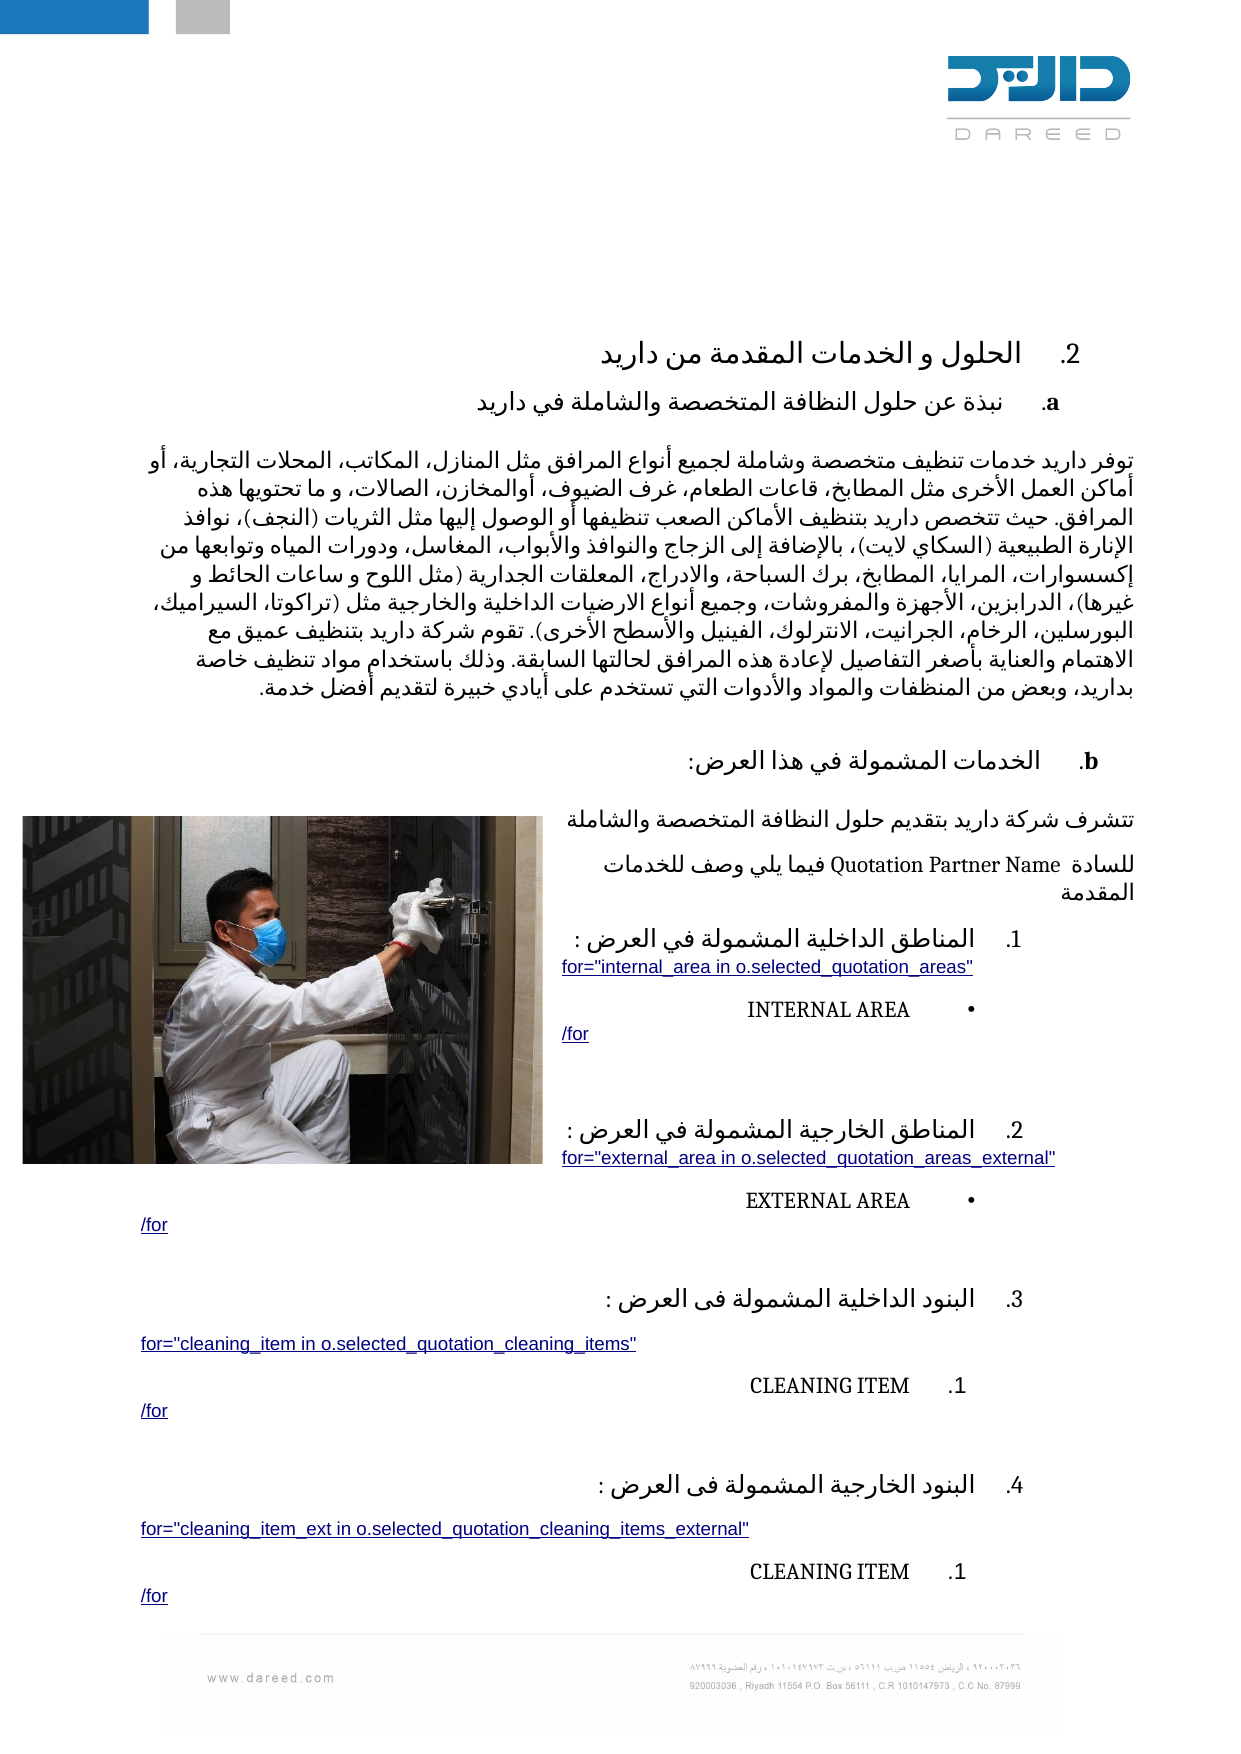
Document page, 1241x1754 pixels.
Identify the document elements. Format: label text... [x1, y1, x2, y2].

text /for [141, 1585, 1135, 1607]
list المناطق الخارجية المشمولة في العرض : [543, 1116, 1006, 1144]
text /for [141, 1399, 1135, 1421]
list البنود الخارجية المشمولة فى العرض : [141, 1471, 1006, 1499]
list الحلول و الخدمات المقدمة من داريد [141, 337, 1060, 371]
text /for [543, 1023, 1135, 1045]
list External Area [141, 1187, 985, 1214]
picture [22, 816, 543, 1164]
list Internal Area [543, 996, 985, 1023]
list Cleaning Item [141, 1558, 985, 1585]
list Cleaning Item [141, 1372, 985, 1399]
text for="external_area in o.selected_quotation_areas_external" [141, 1147, 1135, 1168]
list المناطق الداخلية المشمولة في العرض : [543, 925, 1006, 954]
text for="internal_area in o.selected_quotation_areas" [543, 956, 1135, 978]
list الخدمات المشمولة في هذا العرض: [141, 747, 1079, 775]
text /for [141, 1214, 1135, 1235]
text for="cleaning_item in o.selected_quotation_cleaning_items" [141, 1332, 1135, 1354]
list البنود الداخلية المشمولة فى العرض : [141, 1285, 1006, 1313]
list نبذة عن حلول النظافة المتخصصة والشاملة في داريد [141, 388, 1041, 417]
picture [161, 1631, 1060, 1736]
text توفر داريد خدمات تنظيف متخصصة وشاملة لجميع أنواع المرافق مثل المنازل، المكاتب، المحلات التجارية، أو أماكن العمل الأخرى مثل المطابخ، قاعات الطعام، غرف الضيوف، أوالمخازن، الصالات، و ما تحتويها هذه المرافق. حيث تتخصص داريد بتنظيف الأماكن الصعب تنظيفها أو الوصول إليها مثل الثريات (النجف)، نوافذ الإنارة الطبيعية (السكاي لايت)، بالإضافة إلى الزجاج والنوافذ والأبواب، المغاسل، ودورات المياه وتوابعها من إكسسوارات، المرايا، المطابخ، برك السباحة، والادراج، المعلقات الجدارية (مثل اللوح و ساعات الحائط و غيرها)، الدرابزين، الأجهزة والمفروشات، وجميع أنواع الارضيات الداخلية والخارجية مثل (تراكوتا، السيراميك، البورسلين، الرخام، الجرانيت، الانترلوك، الفينيل والأسطح الأخرى). تقوم شركة داريد بتنظيف عميق مع الاهتمام والعناية بأصغر التفاصيل لإعادة هذه المرافق لحالتها السابقة. وذلك باستخدام مواد تنظيف خاصة بداريد، وبعض من المنظفات والمواد والأدوات التي تستخدم على أيادي خبيرة لتقديم أفضل خدمة. [141, 448, 1135, 701]
text للسادة Quotation Partner Name فيما يلي وصف للخدمات المقدمة [543, 851, 1135, 906]
text تتشرف شركة داريد بتقديم حلول النظافة المتخصصة والشاملة [141, 806, 1135, 833]
picture [0, 0, 231, 65]
picture [946, 56, 1131, 140]
text for="cleaning_item_ext in o.selected_quotation_cleaning_items_external" [141, 1518, 1135, 1540]
